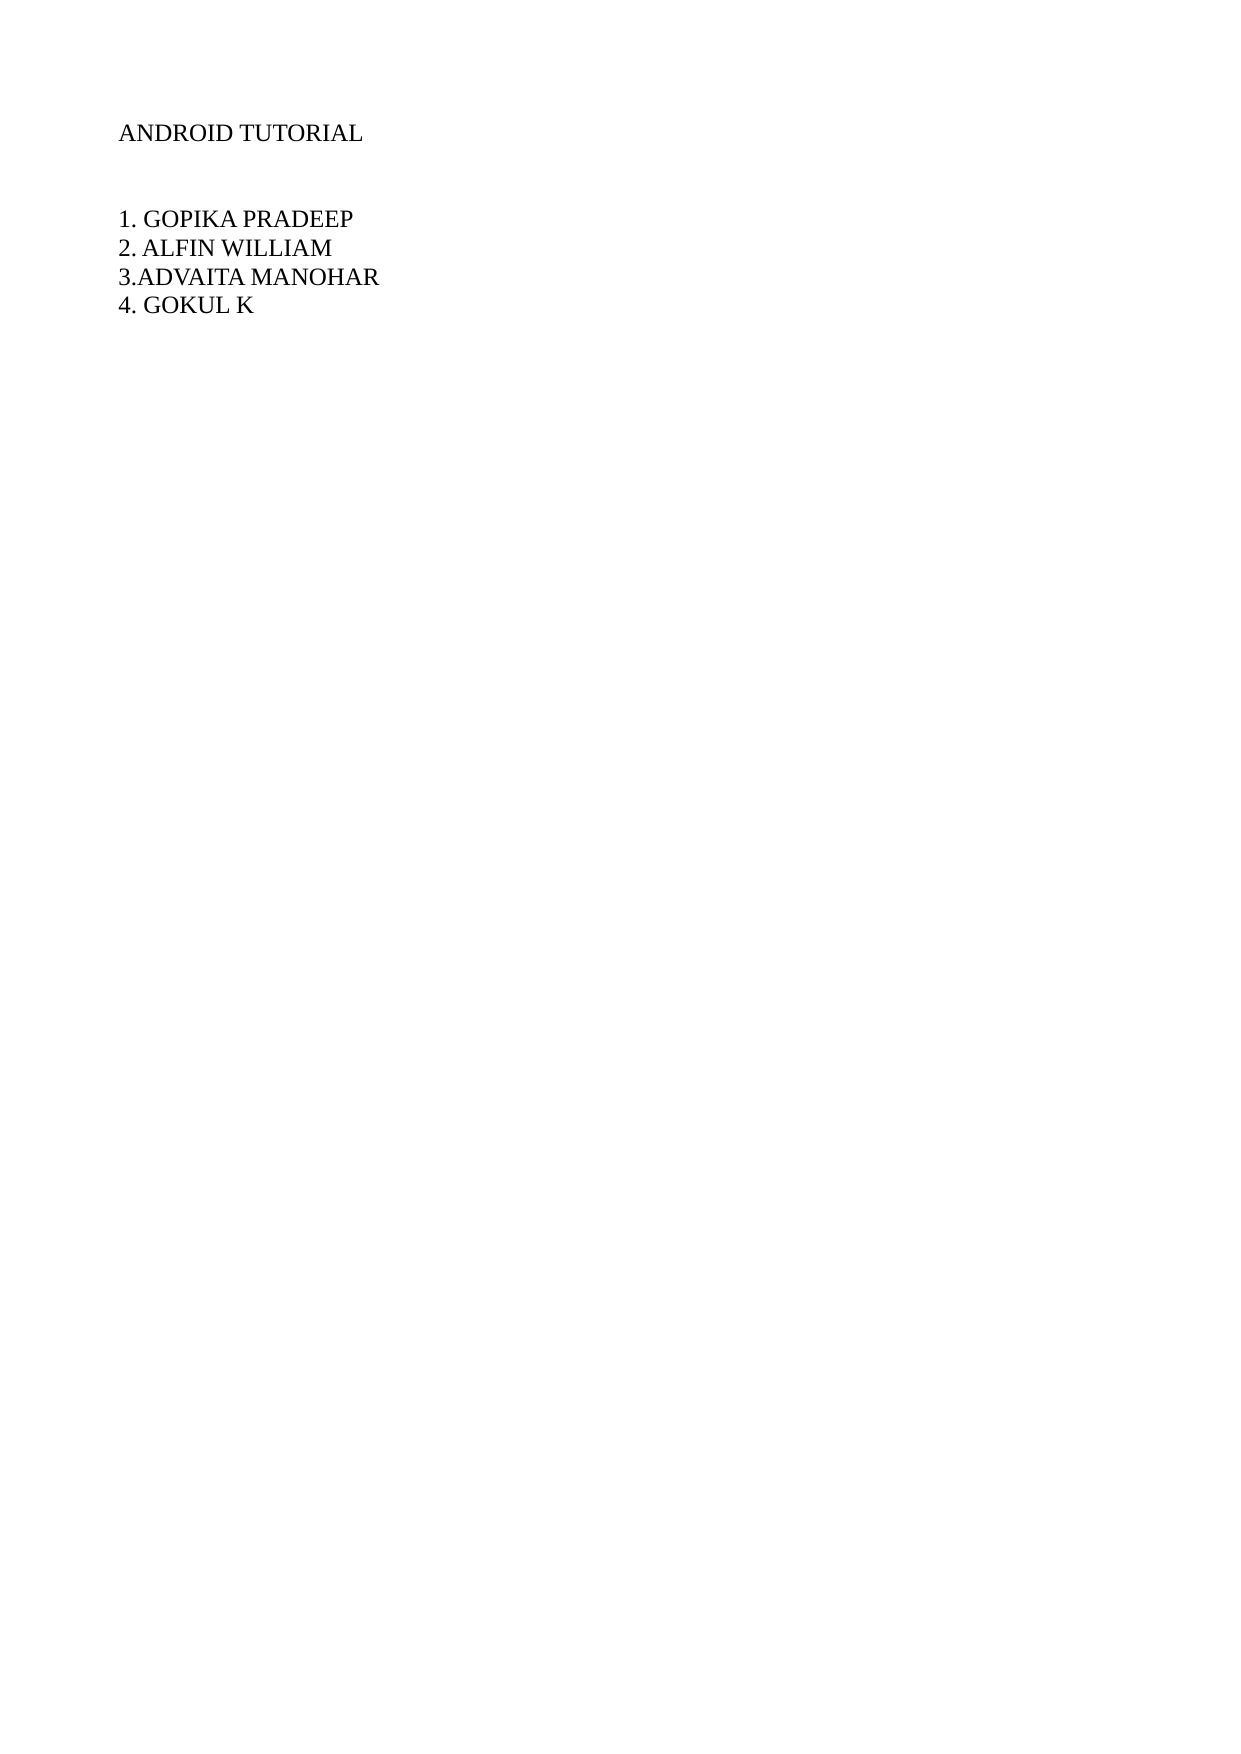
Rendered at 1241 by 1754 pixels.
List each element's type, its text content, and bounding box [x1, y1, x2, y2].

text 2. ALFIN WILLIAM [118, 233, 1122, 262]
text 1. GOPIKA PRADEEP [118, 204, 1122, 233]
text ANDROID TUTORIAL [118, 118, 1122, 147]
text 3.ADVAITA MANOHAR [118, 262, 1122, 291]
text 4. GOKUL K [118, 291, 1122, 319]
